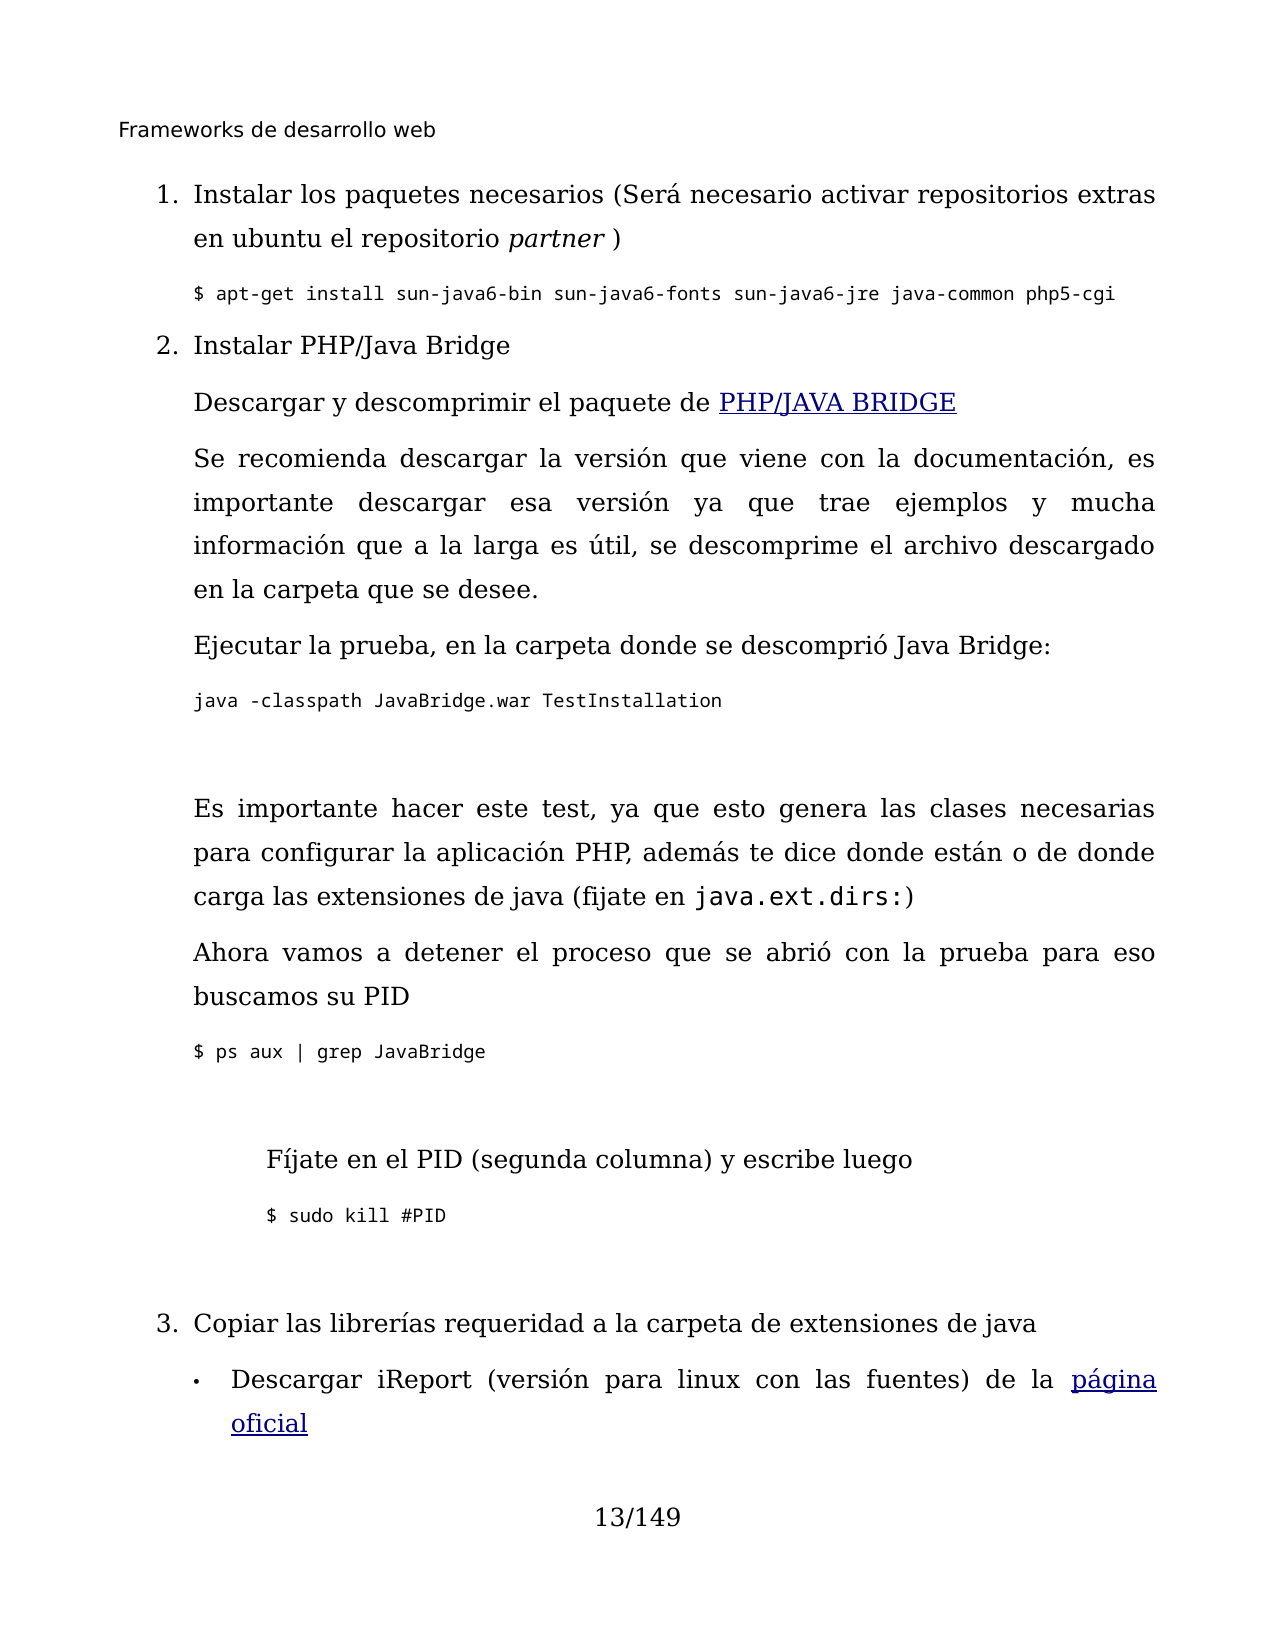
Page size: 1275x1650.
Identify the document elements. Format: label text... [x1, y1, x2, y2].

text Fíjate en el PID (segunda columna) y escribe luego [118, 1146, 1157, 1175]
list Ejecutar la prueba, en la carpeta donde se descomprió Java Bridge: [156, 631, 1157, 661]
list Copiar las librerías requeridad a la carpeta de extensiones de java [156, 1309, 1157, 1338]
list Descargar y descomprimir el paquete de PHP/JAVA BRIDGE [156, 388, 1157, 417]
list $ ps aux | grep JavaBridge [156, 1038, 1157, 1064]
list Descargar iReport (versión para linux con las fuentes) de la página oficial [193, 1365, 1157, 1438]
list Ahora vamos a detener el proceso que se abrió con la prueba para eso buscamos su PID [156, 938, 1157, 1011]
list Es importante hacer este test, ya que esto genera las clases necesarias para configurar la aplicación PHP, además te dice donde están o de donde carga las extensiones de java (fijate en java.ext.dirs:) [156, 795, 1157, 911]
text $ sudo kill #PID [118, 1202, 1157, 1227]
list $ apt-get install sun-java6-bin sun-java6-fonts sun-java6-jre java-common php5-cgi [156, 281, 1157, 306]
list java -classpath JavaBridge.war TestInstallation [156, 688, 1157, 713]
list Instalar los paquetes necesarios (Será necesario activar repositorios extras en ubuntu el repositorio partner ) [156, 181, 1157, 254]
list Se recomienda descargar la versión que viene con la documentación, es importante descargar esa versión ya que trae ejemplos y mucha información que a la larga es útil, se descomprime el archivo descargado en la carpeta que se desee. [156, 444, 1157, 604]
list Instalar PHP/Java Bridge [156, 331, 1157, 361]
